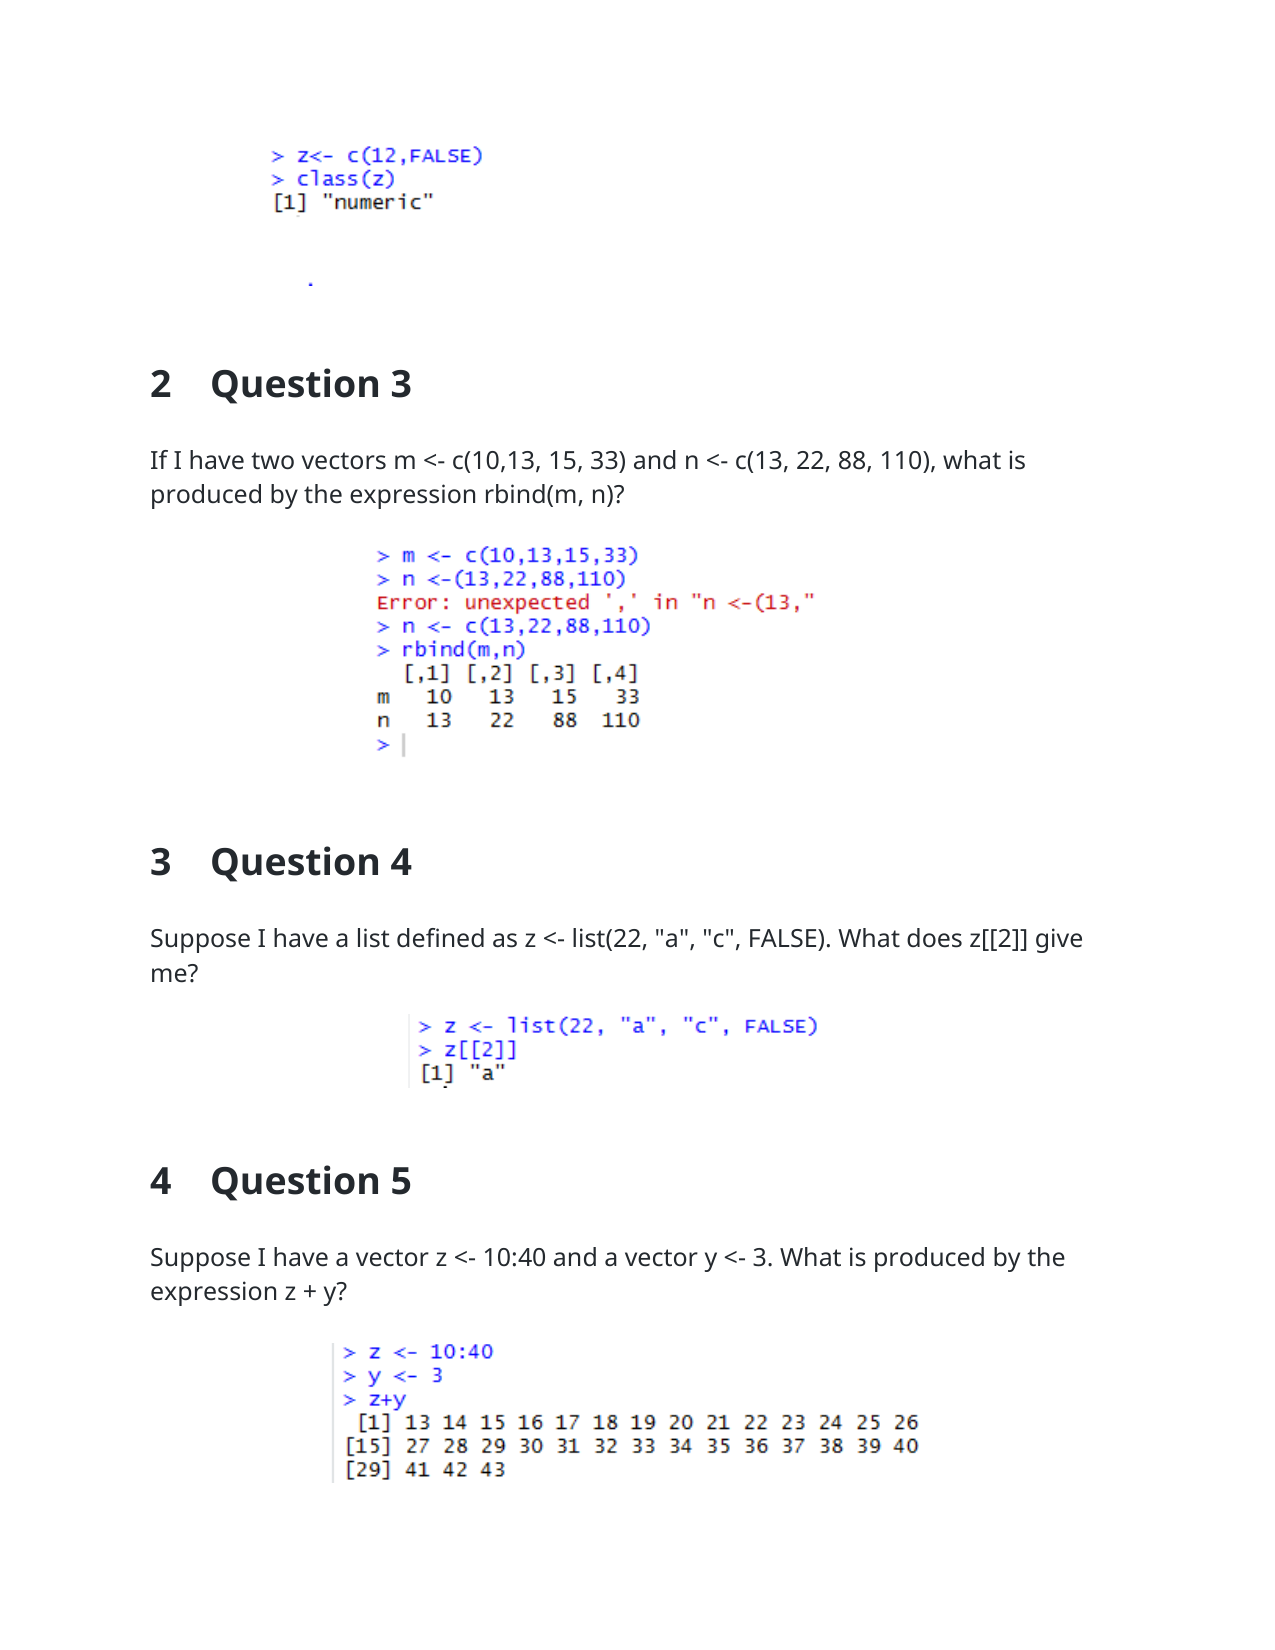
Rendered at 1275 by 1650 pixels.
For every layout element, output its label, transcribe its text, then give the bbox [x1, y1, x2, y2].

subtitle Question 5 [150, 1154, 1125, 1213]
subtitle Question 4 [150, 836, 1125, 895]
subtitle Question 3 [150, 357, 1125, 417]
text If I have two vectors m <- c(10,13, 15, 33) and n <- c(13, 22, 88, 110), what is produced by the expression rbind(m, n)? [150, 443, 1125, 511]
picture [331, 1343, 944, 1483]
text Suppose I have a list defined as z <- list(22, "a", "c", FALSE). What does z[[2]] give me? [150, 921, 1125, 989]
picture [371, 545, 841, 765]
text Suppose I have a vector z <- 10:40 and a vector y <- 3. What is produced by the expression z + y? [150, 1239, 1125, 1307]
picture [408, 1014, 867, 1088]
picture [267, 142, 521, 286]
